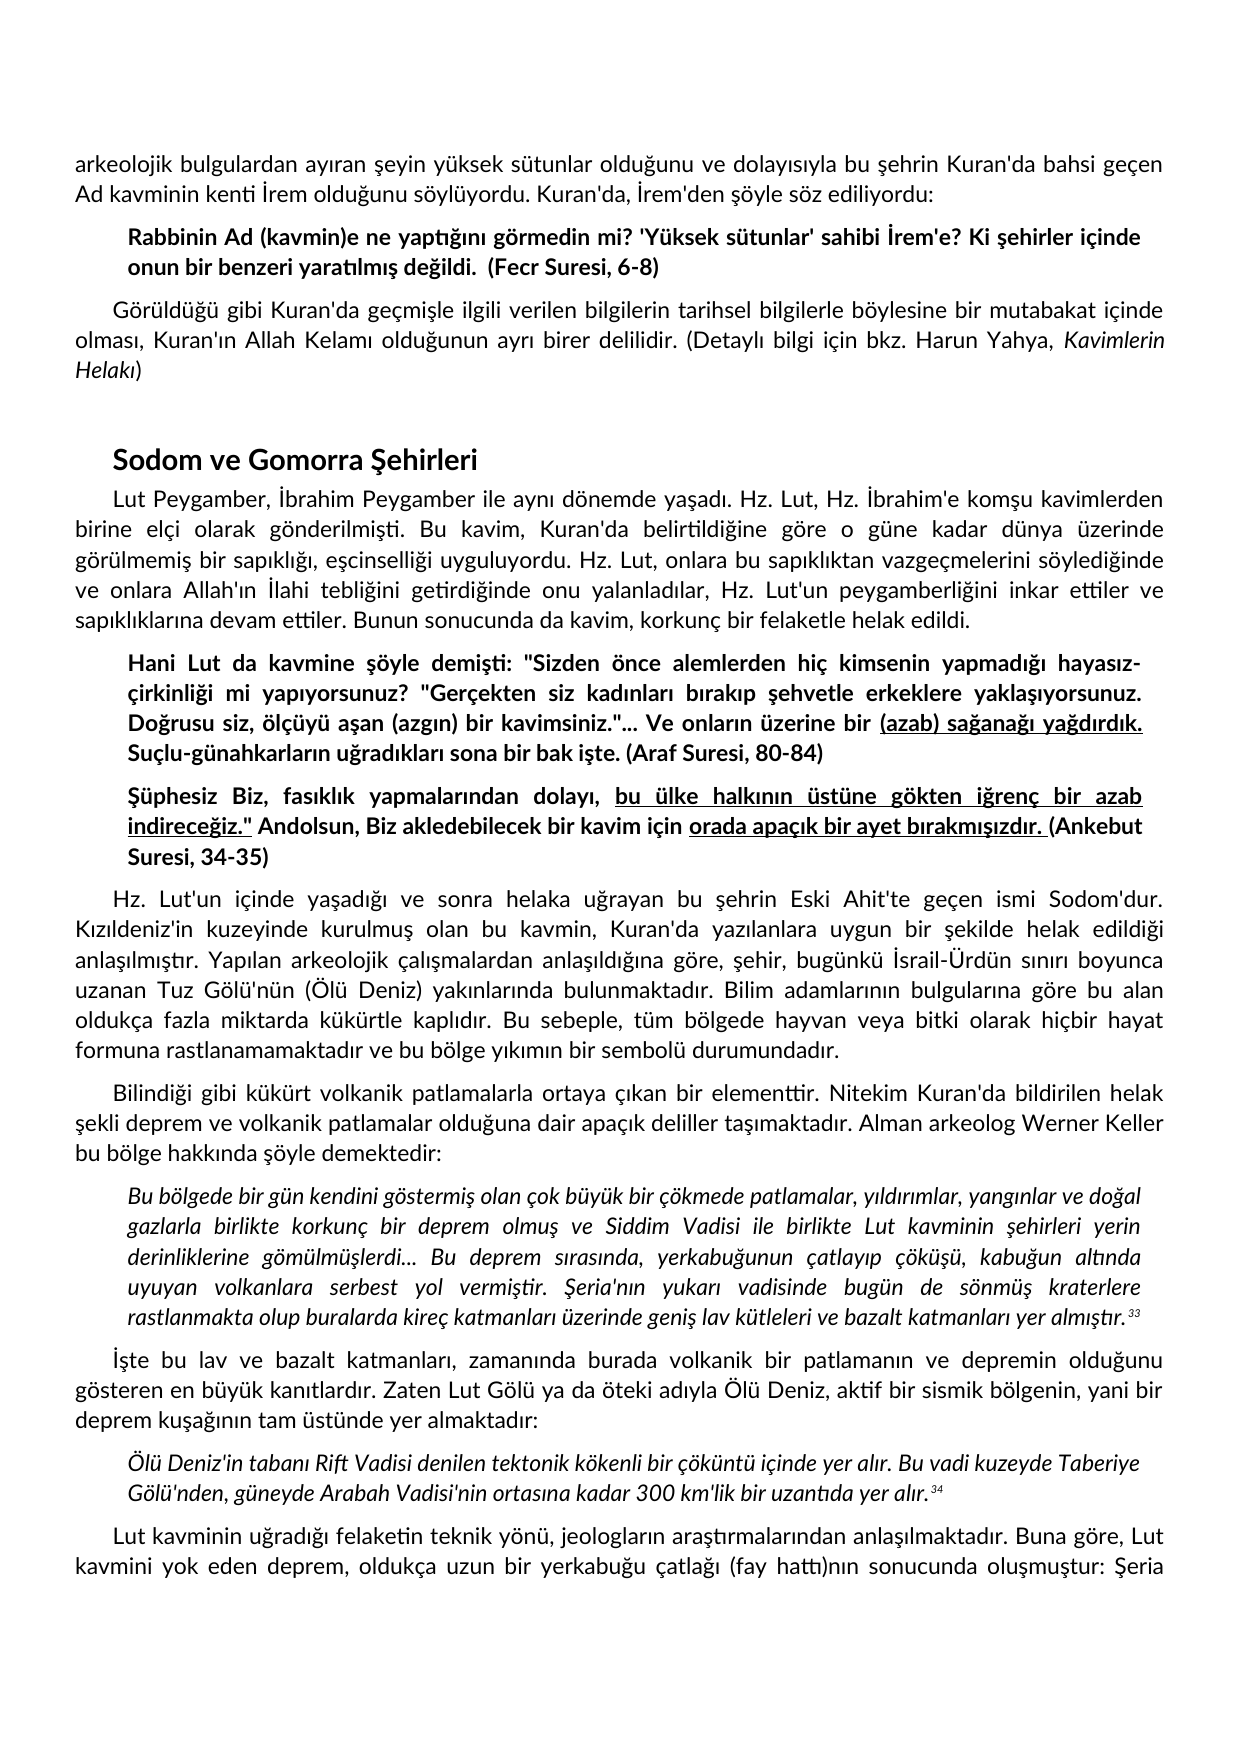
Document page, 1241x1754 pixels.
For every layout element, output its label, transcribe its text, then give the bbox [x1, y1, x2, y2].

text Hani Lut da kavmine şöyle demişti: "Sizden önce alemlerden hiç kimsenin yapmadığı hayasız-çirkinliği mi yapıyorsunuz? "Gerçekten siz kadınları bırakıp şehvetle erkeklere yaklaşıyorsunuz. Doğrusu siz, ölçüyü aşan (azgın) bir kavimsiniz."... Ve onların üzerine bir (azab) sağanağı yağdırdık. Suçlu-günahkarların uğradıkları sona bir bak işte. (Araf Suresi, 80-84) [127, 648, 1143, 767]
text Şüphesiz Biz, fasıklık yapmalarından dolayı, bu ülke halkının üstüne gökten iğrenç bir azab indireceğiz." Andolsun, Biz akledebilecek bir kavim için orada apaçık bir ayet bırakmışızdır. (Ankebut Suresi, 34-35) [127, 782, 1143, 870]
text Ölü Deniz'in tabanı Rift Vadisi denilen tektonik kökenli bir çöküntü içinde yer alır. Bu vadi kuzeyde Taberiye Gölü'nden, güneyde Arabah Vadisi'nin ortasına kadar 300 km'lik bir uzantıda yer alır.34 [127, 1448, 1143, 1506]
text Bilindiği gibi kükürt volkanik patlamalarla ortaya çıkan bir elementtir. Nitekim Kuran'da bildirilen helak şekli deprem ve volkanik patlamalar olduğuna dair apaçık deliller taşımaktadır. Alman arkeolog Werner Keller bu bölge hakkında şöyle demektedir: [75, 1079, 1165, 1167]
text Bu bölgede bir gün kendini göstermiş olan çok büyük bir çökmede patlamalar, yıldırımlar, yangınlar ve doğal gazlarla birlikte korkunç bir deprem olmuş ve Siddim Vadisi ile birlikte Lut kavminin şehirleri yerin derinliklerine gömülmüşlerdi... Bu deprem sırasında, yerkabuğunun çatlayıp çöküşü, kabuğun altında uyuyan volkanlara serbest yol vermiştir. Şeria'nın yukarı vadisinde bugün de sönmüş kraterlere rastlanmakta olup buralarda kireç katmanları üzerinde geniş lav kütleleri ve bazalt katmanları yer almıştır.33 [127, 1182, 1143, 1330]
text Lut kavminin uğradığı felaketin teknik yönü, jeologların araştırmalarından anlaşılmaktadır. Buna göre, Lut kavmini yok eden deprem, oldukça uzun bir yerkabuğu çatlağı (fay hattı)nın sonucunda oluşmuştur: Şeria [75, 1521, 1165, 1579]
text Hz. Lut'un içinde yaşadığı ve sonra helaka uğrayan bu şehrin Eski Ahit'te geçen ismi Sodom'dur. Kızıldeniz'in kuzeyinde kurulmuş olan bu kavmin, Kuran'da yazılanlara uygun bir şekilde helak edildiği anlaşılmıştır. Yapılan arkeolojik çalışmalardan anlaşıldığına göre, şehir, bugünkü İsrail-Ürdün sınırı boyunca uzanan Tuz Gölü'nün (Ölü Deniz) yakınlarında bulunmaktadır. Bilim adamlarının bulgularına göre bu alan oldukça fazla miktarda kükürtle kaplıdır. Bu sebeple, tüm bölgede hayvan veya bitki olarak hiçbir hayat formuna rastlanamamaktadır ve bu bölge yıkımın bir sembolü durumundadır. [75, 885, 1165, 1063]
text Lut Peygamber, İbrahim Peygamber ile aynı dönemde yaşadı. Hz. Lut, Hz. İbrahim'e komşu kavimlerden birine elçi olarak gönderilmişti. Bu kavim, Kuran'da belirtildiğine göre o güne kadar dünya üzerinde görülmemiş bir sapıklığı, eşcinselliği uyguluyordu. Hz. Lut, onlara bu sapıklıktan vazgeçmelerini söylediğinde ve onlara Allah'ın İlahi tebliğini getirdiğinde onu yalanladılar, Hz. Lut'un peygamberliğini inkar ettiler ve sapıklıklarına devam ettiler. Bunun sonucunda da kavim, korkunç bir felaketle helak edildi. [75, 485, 1165, 633]
text arkeolojik bulgulardan ayıran şeyin yüksek sütunlar olduğunu ve dolayısıyla bu şehrin Kuran'da bahsi geçen Ad kavminin kenti İrem olduğunu söylüyordu. Kuran'da, İrem'den şöyle söz ediliyordu: [75, 150, 1165, 208]
subtitle Sodom ve Gomorra Şehirleri [112, 442, 1165, 477]
text Görüldüğü gibi Kuran'da geçmişle ilgili verilen bilgilerin tarihsel bilgilerle böylesine bir mutabakat içinde olması, Kuran'ın Allah Kelamı olduğunun ayrı birer delilidir. (Detaylı bilgi için bkz. Harun Yahya, Kavimlerin Helakı) [75, 296, 1165, 384]
text Rabbinin Ad (kavmin)e ne yaptığını görmedin mi? 'Yüksek sütunlar' sahibi İrem'e? Ki şehirler içinde onun bir benzeri yaratılmış değildi. (Fecr Suresi, 6-8) [127, 223, 1143, 281]
text İşte bu lav ve bazalt katmanları, zamanında burada volkanik bir patlamanın ve depremin olduğunu gösteren en büyük kanıtlardır. Zaten Lut Gölü ya da öteki adıyla Ölü Deniz, aktif bir sismik bölgenin, yani bir deprem kuşağının tam üstünde yer almaktadır: [75, 1345, 1165, 1433]
